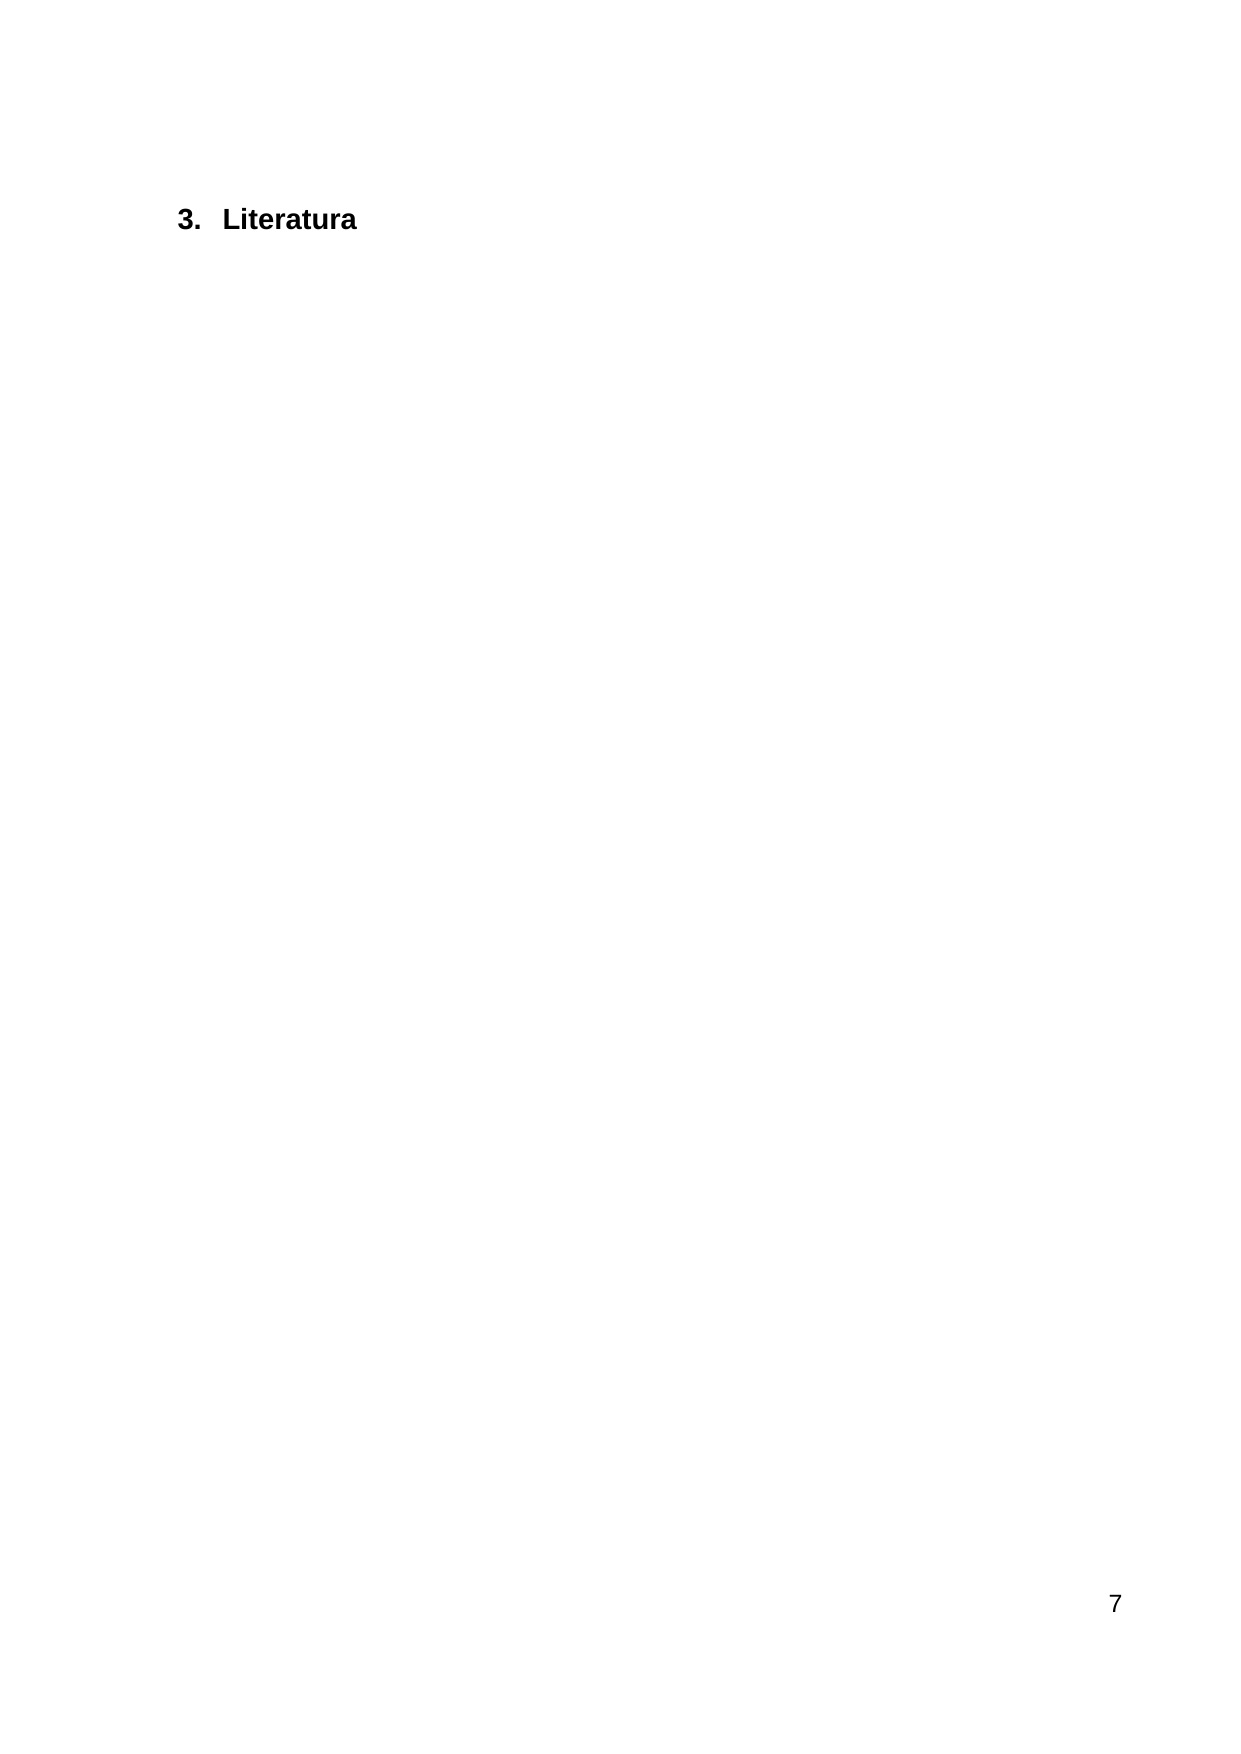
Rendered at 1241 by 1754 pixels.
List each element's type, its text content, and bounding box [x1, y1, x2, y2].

subtitle Literatura [177, 202, 1122, 236]
